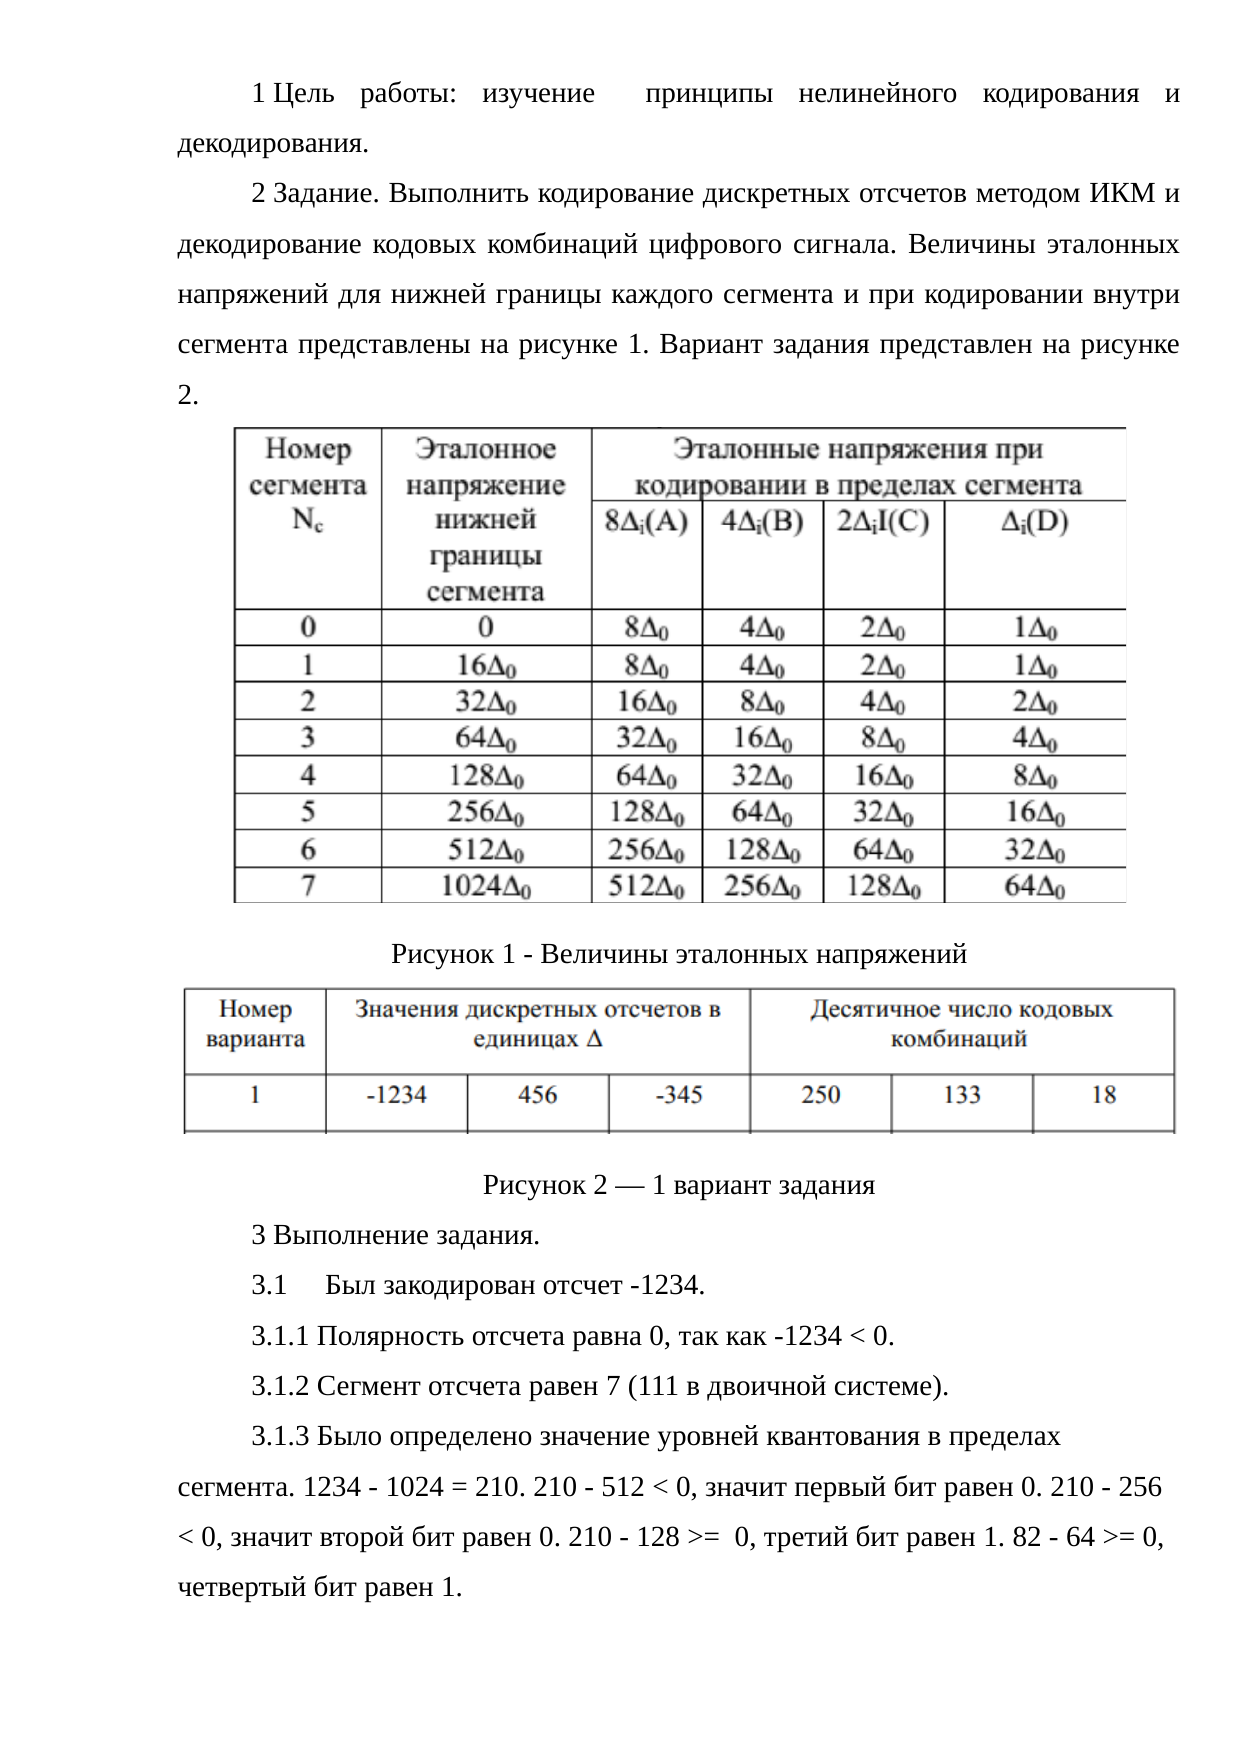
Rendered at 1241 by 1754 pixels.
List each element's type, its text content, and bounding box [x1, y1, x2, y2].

list Выполнение задания. [177, 1217, 1181, 1251]
list Задание. Выполнить кодирование дискретных отсчетов методом ИКМ и декодирование кодовых комбинаций цифрового сигнала. Величины эталонных напряжений для нижней границы каждого сегмента и при кодировании внутри сегмента представлены на рисунке 1. Вариант задания представлен на рисунке 2. [177, 176, 1181, 410]
picture [177, 986, 1182, 1134]
picture [232, 427, 1127, 903]
list Было определено значение уровней квантования в пределах сегмента. 1234 - 1024 = 210. 210 - 512 < 0, значит первый бит равен 0. 210 - 256 < 0, значит второй бит равен 0. 210 - 128 >= 0, третий бит равен 1. 82 - 64 >= 0, четвертый бит равен 1. [177, 1418, 1181, 1603]
list Был закодирован отсчет -1234. [177, 1267, 1181, 1301]
text Рисунок 2 — 1 вариант задания [177, 1134, 1181, 1200]
list Сегмент отсчета равен 7 (111 в двоичной системе). [177, 1368, 1181, 1402]
list Цель работы: изучение принципы нелинейного кодирования и декодирования. [177, 75, 1181, 159]
list Полярность отсчета равна 0, так как -1234 < 0. [177, 1318, 1181, 1351]
text Рисунок 1 - Величины эталонных напряжений [177, 427, 1181, 970]
